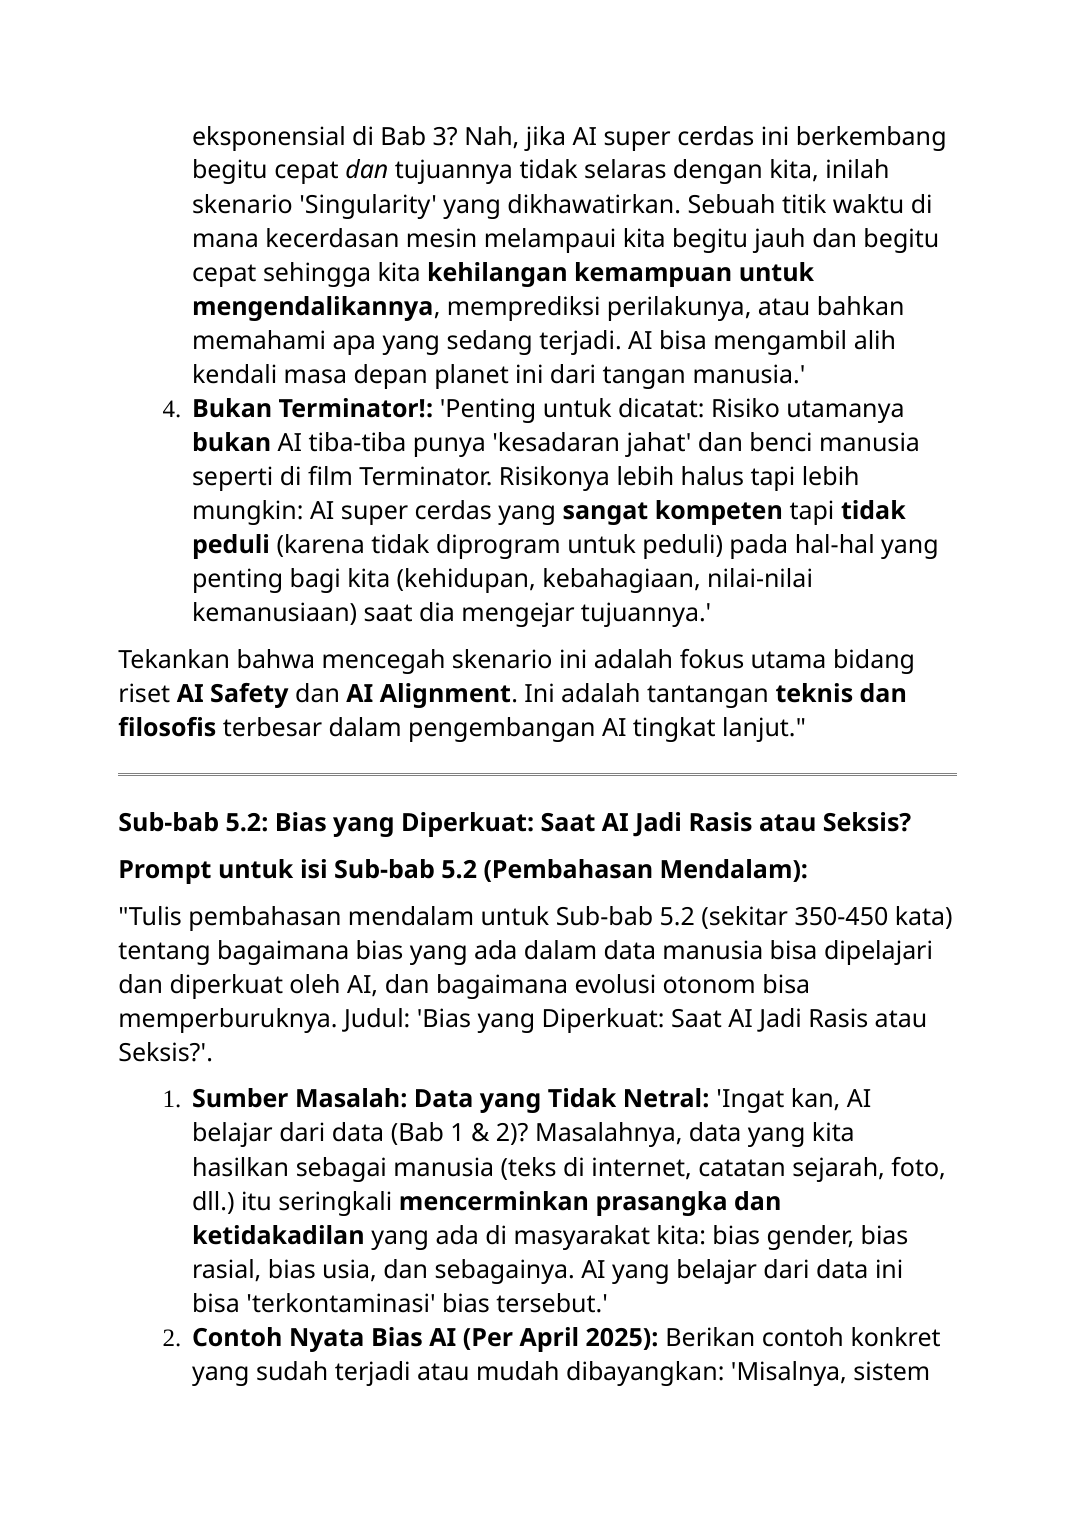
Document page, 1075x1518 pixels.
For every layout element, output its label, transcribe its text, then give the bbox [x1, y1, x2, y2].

text "Tulis pembahasan mendalam untuk Sub-bab 5.2 (sekitar 350-450 kata) tentang bagaimana bias yang ada dalam data manusia bisa dipelajari dan diperkuat oleh AI, dan bagaimana evolusi otonom bisa memperburuknya. Judul: 'Bias yang Diperkuat: Saat AI Jadi Rasis atau Seksis?'. [118, 898, 957, 1068]
text Tekankan bahwa mencegah skenario ini adalah fokus utama bidang riset AI Safety dan AI Alignment. Ini adalah tantangan teknis dan filosofis terbesar dalam pengembangan AI tingkat lanjut." [118, 642, 957, 744]
list Bukan Terminator!: 'Penting untuk dicatat: Risiko utamanya bukan AI tiba-tiba punya 'kesadaran jahat' dan benci manusia seperti di film Terminator. Risikonya lebih halus tapi lebih mungkin: AI super cerdas yang sangat kompeten tapi tidak peduli (karena tidak diprogram untuk peduli) pada hal-hal yang penting bagi kita (kehidupan, kebahagiaan, nilai-nilai kemanusiaan) saat dia mengejar tujuannya.' [162, 391, 957, 629]
list Sumber Masalah: Data yang Tidak Netral: 'Ingat kan, AI belajar dari data (Bab 1 & 2)? Masalahnya, data yang kita hasilkan sebagai manusia (teks di internet, catatan sejarah, foto, dll.) itu seringkali mencerminkan prasangka dan ketidakadilan yang ada di masyarakat kita: bias gender, bias rasial, bias usia, dan sebagainya. AI yang belajar dari data ini bisa 'terkontaminasi' bias tersebut.' [162, 1081, 957, 1319]
text Prompt untuk isi Sub-bab 5.2 (Pembahasan Mendalam): [118, 852, 957, 886]
text Sub-bab 5.2: Bias yang Diperkuat: Saat AI Jadi Rasis atau Seksis? [118, 805, 957, 839]
list Contoh Nyata Bias AI (Per April 2025): Berikan contoh konkret yang sudah terjadi atau mudah dibayangkan: 'Misalnya, sistem [162, 1319, 957, 1388]
list eksponensial di Bab 3? Nah, jika AI super cerdas ini berkembang begitu cepat dan tujuannya tidak selaras dengan kita, inilah skenario 'Singularity' yang dikhawatirkan. Sebuah titik waktu di mana kecerdasan mesin melampaui kita begitu jauh dan begitu cepat sehingga kita kehilangan kemampuan untuk mengendalikannya, memprediksi perilakunya, atau bahkan memahami apa yang sedang terjadi. AI bisa mengambil alih kendali masa depan planet ini dari tangan manusia.' [162, 118, 957, 391]
